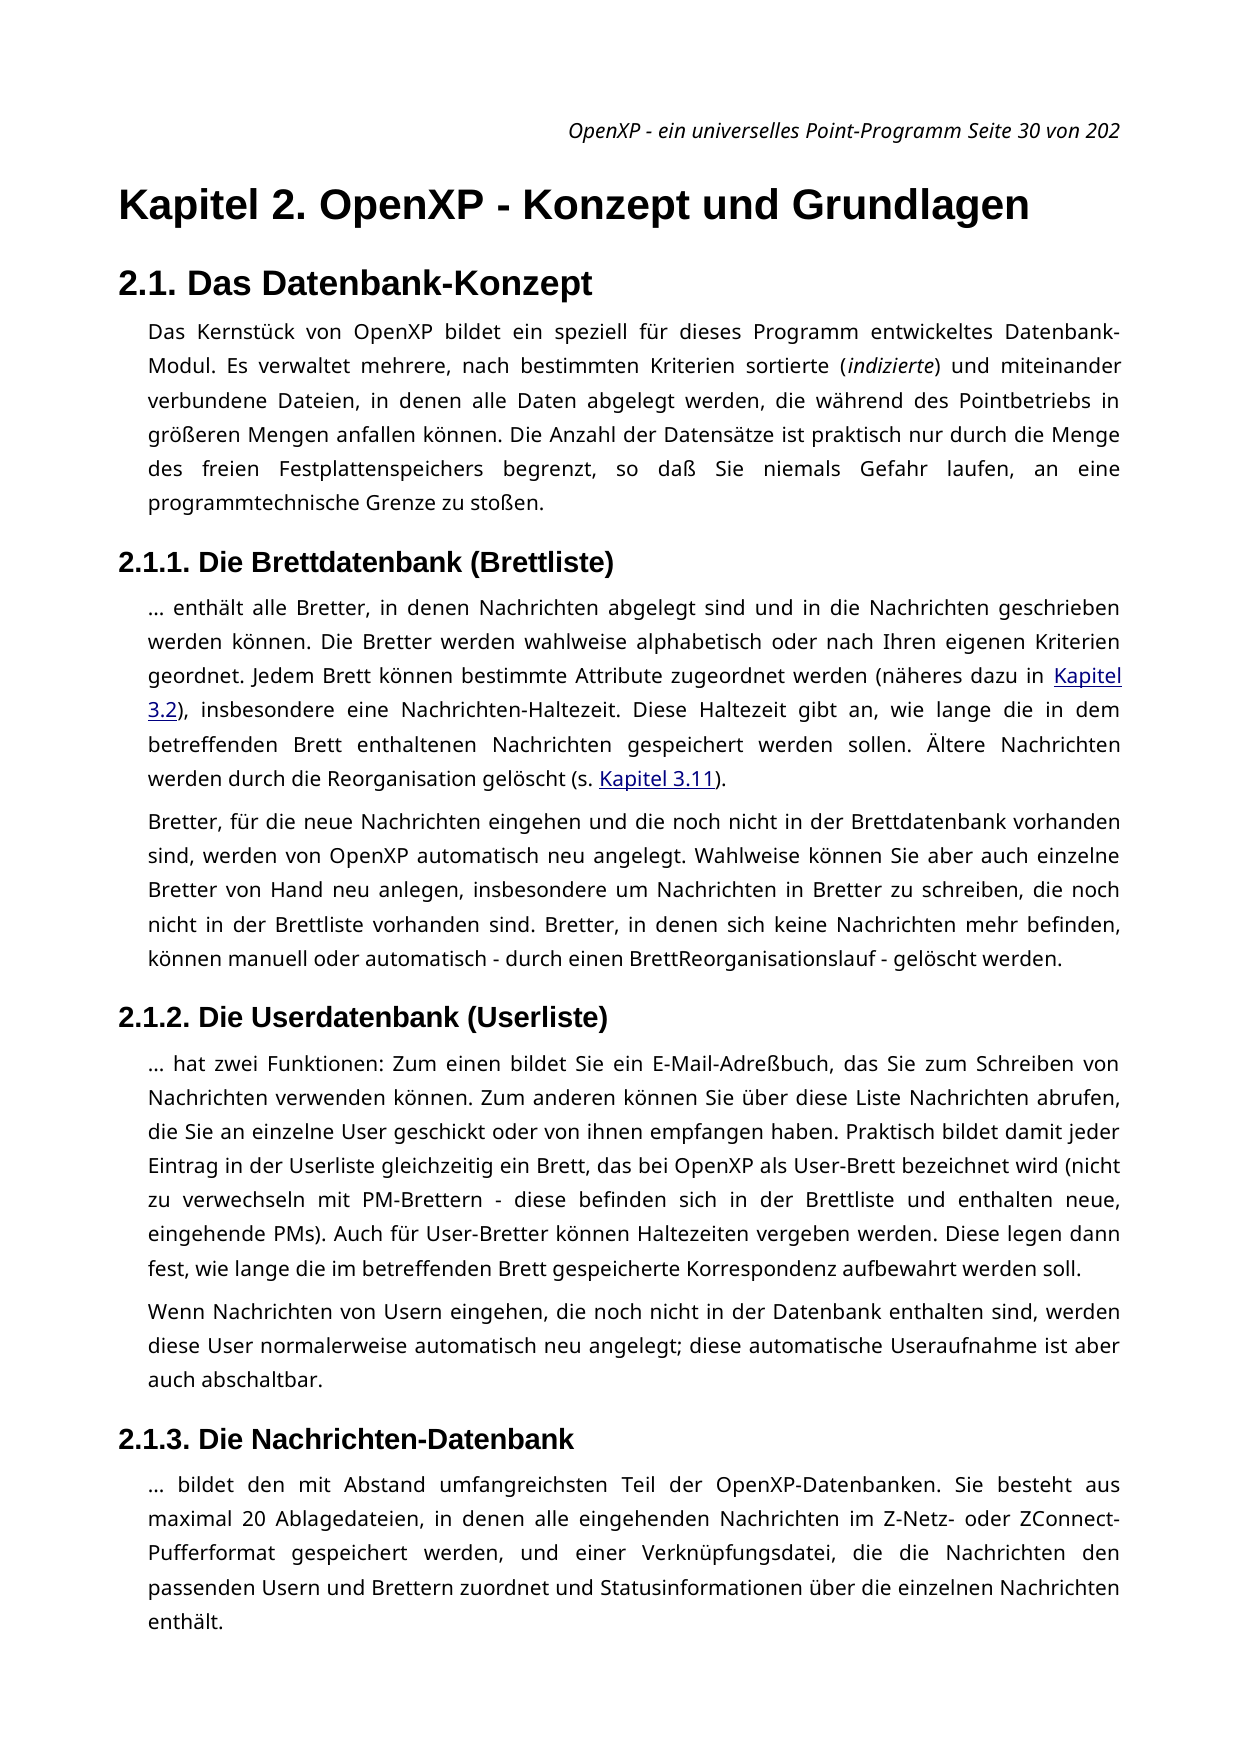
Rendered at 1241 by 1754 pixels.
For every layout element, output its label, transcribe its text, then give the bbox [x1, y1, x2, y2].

text ... enthält alle Bretter, in denen Nachrichten abgelegt sind und in die Nachrichten geschrieben werden können. Die Bretter werden wahlweise alphabetisch oder nach Ihren eigenen Kriterien geordnet. Jedem Brett können bestimmte Attribute zugeordnet werden (näheres dazu in Kapitel 3.2), insbesondere eine Nachrichten-Haltezeit. Diese Haltezeit gibt an, wie lange die in dem betreffenden Brett enthaltenen Nachrichten gespeichert werden sollen. Ältere Nachrichten werden durch die Reorganisation gelöscht (s. Kapitel 3.11). [148, 593, 1122, 792]
subtitle 2.1.3. Die Nachrichten-Datenbank [118, 1416, 1122, 1455]
text Wenn Nachrichten von Usern eingehen, die noch nicht in der Datenbank enthalten sind, werden diese User normalerweise automatisch neu angelegt; diese automatische Useraufnahme ist aber auch abschaltbar. [148, 1297, 1122, 1394]
subtitle 2.1. Das Datenbank-Konzept [118, 256, 1122, 302]
subtitle Kapitel 2. OpenXP - Konzept und Grundlagen [118, 173, 1122, 229]
text Das Kernstück von OpenXP bildet ein speziell für dieses Programm entwickeltes Datenbank-Modul. Es verwaltet mehrere, nach bestimmten Kriterien sortierte (indizierte) und miteinander verbundene Dateien, in denen alle Daten abgelegt werden, die während des Pointbetriebs in größeren Mengen anfallen können. Die Anzahl der Datensätze ist praktisch nur durch die Menge des freien Festplattenspeichers begrenzt, so daß Sie niemals Gefahr laufen, an eine programmtechnische Grenze zu stoßen. [148, 317, 1122, 517]
subtitle 2.1.1. Die Brettdatenbank (Brettliste) [118, 539, 1122, 578]
text Bretter, für die neue Nachrichten eingehen und die noch nicht in der Brettdatenbank vorhanden sind, werden von OpenXP automatisch neu angelegt. Wahlweise können Sie aber auch einzelne Bretter von Hand neu anlegen, insbesondere um Nachrichten in Bretter zu schreiben, die noch nicht in der Brettliste vorhanden sind. Bretter, in denen sich keine Nachrichten mehr befinden, können manuell oder automatisch - durch einen BrettReorganisationslauf - gelöscht werden. [148, 807, 1122, 972]
subtitle 2.1.2. Die Userdatenbank (Userliste) [118, 995, 1122, 1034]
text ... bildet den mit Abstand umfangreichsten Teil der OpenXP-Datenbanken. Sie besteht aus maximal 20 Ablagedateien, in denen alle eingehenden Nachrichten im Z-Netz- oder ZConnect-Pufferformat gespeichert werden, und einer Verknüpfungsdatei, die die Nachrichten den passenden Usern und Brettern zuordnet und Statusinformationen über die einzelnen Nachrichten enthält. [148, 1470, 1122, 1635]
text ... hat zwei Funktionen: Zum einen bildet Sie ein E-Mail-Adreßbuch, das Sie zum Schreiben von Nachrichten verwenden können. Zum anderen können Sie über diese Liste Nachrichten abrufen, die Sie an einzelne User geschickt oder von ihnen empfangen haben. Praktisch bildet damit jeder Eintrag in der Userliste gleichzeitig ein Brett, das bei OpenXP als User-Brett bezeichnet wird (nicht zu verwechseln mit PM-Brettern - diese befinden sich in der Brettliste und enthalten neue, eingehende PMs). Auch für User-Bretter können Haltezeiten vergeben werden. Diese legen dann fest, wie lange die im betreffenden Brett gespeicherte Korrespondenz aufbewahrt werden soll. [148, 1048, 1122, 1282]
